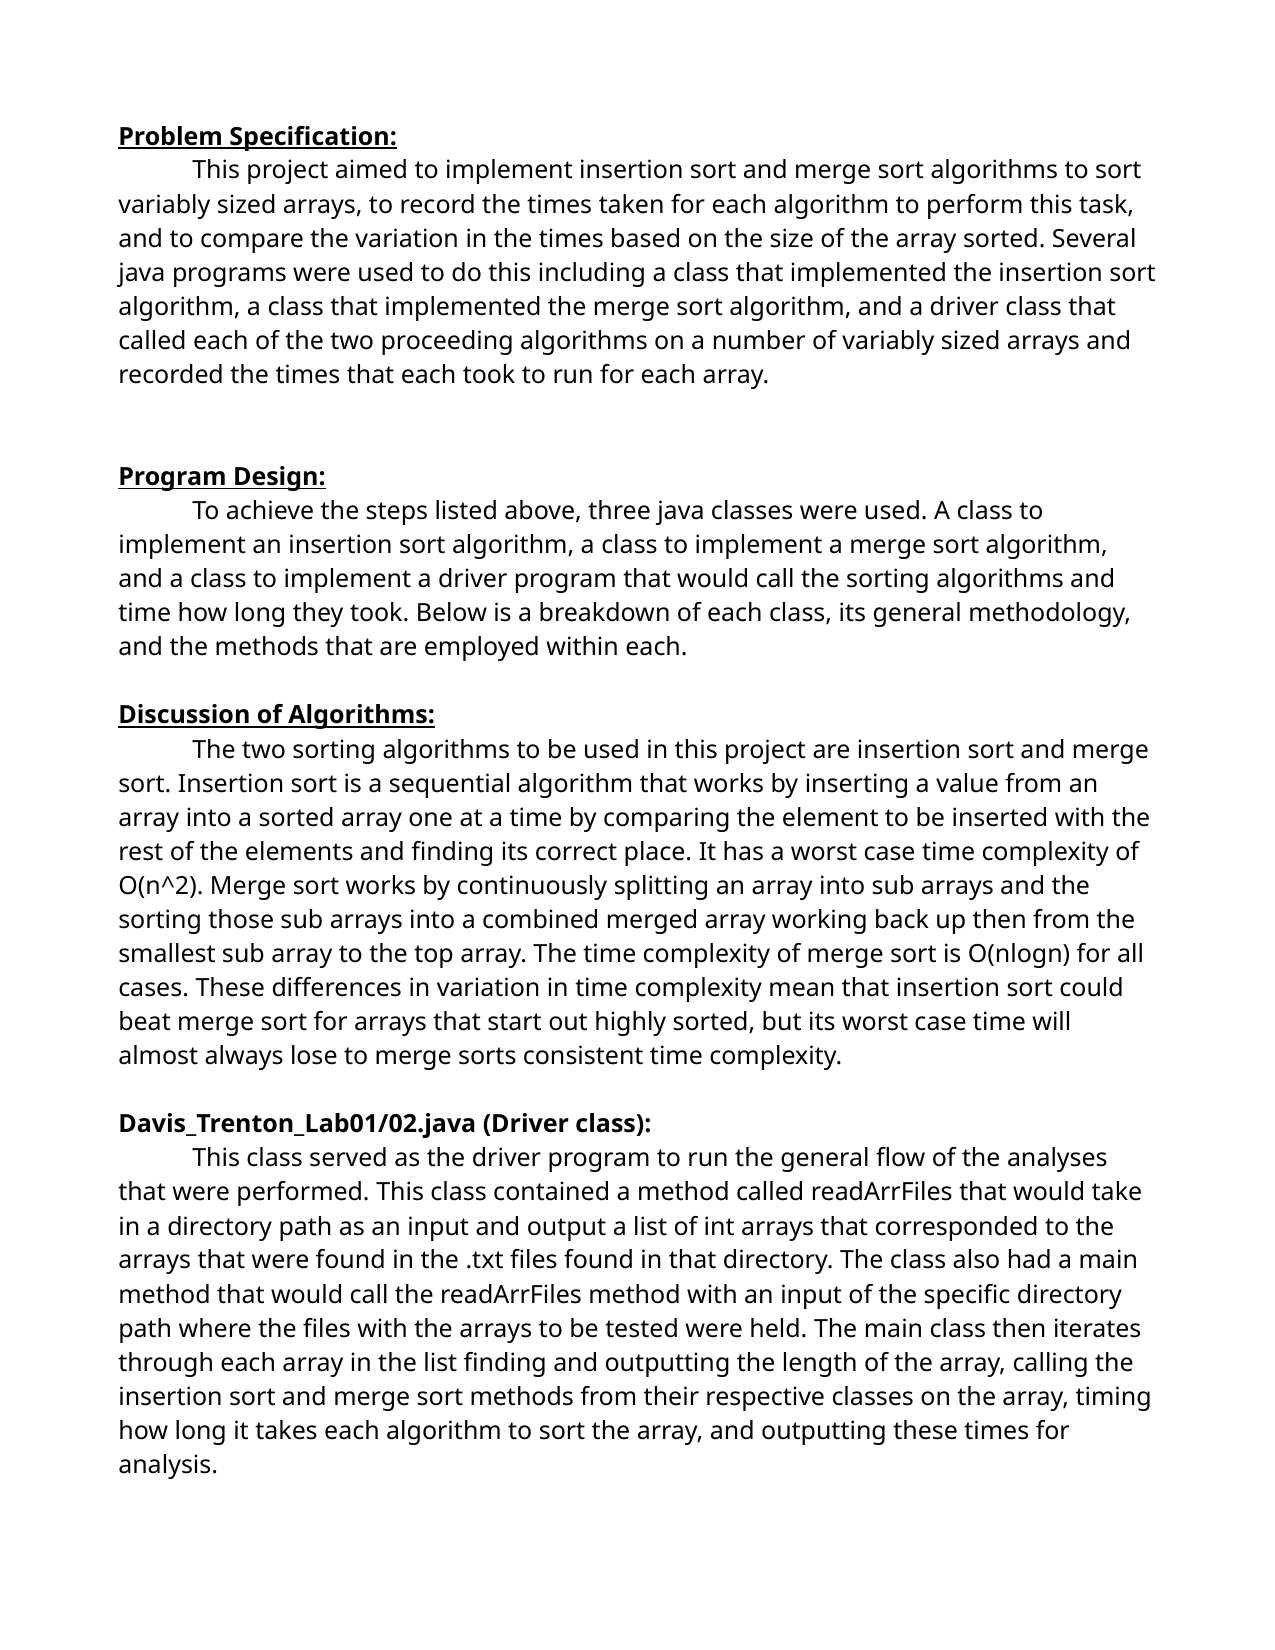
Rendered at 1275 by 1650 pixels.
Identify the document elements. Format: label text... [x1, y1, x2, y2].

text Program Design: [118, 459, 1157, 493]
text Discussion of Algorithms: [118, 697, 1157, 731]
text To achieve the steps listed above, three java classes were used. A class to implement an insertion sort algorithm, a class to implement a merge sort algorithm, and a class to implement a driver program that would call the sorting algorithms and time how long they took. Below is a breakdown of each class, its general methodology, and the methods that are employed within each. [118, 493, 1157, 663]
text Problem Specification: [118, 118, 1157, 152]
text This class served as the driver program to run the general flow of the analyses that were performed. This class contained a method called readArrFiles that would take in a directory path as an input and output a list of int arrays that corresponded to the arrays that were found in the .txt files found in that directory. The class also had a main method that would call the readArrFiles method with an input of the specific directory path where the files with the arrays to be tested were held. The main class then iterates through each array in the list finding and outputting the length of the array, calling the insertion sort and merge sort methods from their respective classes on the array, timing how long it takes each algorithm to sort the array, and outputting these times for analysis. [118, 1140, 1157, 1481]
text The two sorting algorithms to be used in this project are insertion sort and merge sort. Insertion sort is a sequential algorithm that works by inserting a value from an array into a sorted array one at a time by comparing the element to be inserted with the rest of the elements and finding its correct place. It has a worst case time complexity of O(n^2). Merge sort works by continuously splitting an array into sub arrays and the sorting those sub arrays into a combined merged array working back up then from the smallest sub array to the top array. The time complexity of merge sort is O(nlogn) for all cases. These differences in variation in time complexity mean that insertion sort could beat merge sort for arrays that start out highly sorted, but its worst case time will almost always lose to merge sorts consistent time complexity. [118, 731, 1157, 1072]
text Davis_Trenton_Lab01/02.java (Driver class): [118, 1106, 1157, 1140]
text This project aimed to implement insertion sort and merge sort algorithms to sort variably sized arrays, to record the times taken for each algorithm to perform this task, and to compare the variation in the times based on the size of the array sorted. Several java programs were used to do this including a class that implemented the insertion sort algorithm, a class that implemented the merge sort algorithm, and a driver class that called each of the two proceeding algorithms on a number of variably sized arrays and recorded the times that each took to run for each array. [118, 152, 1157, 391]
